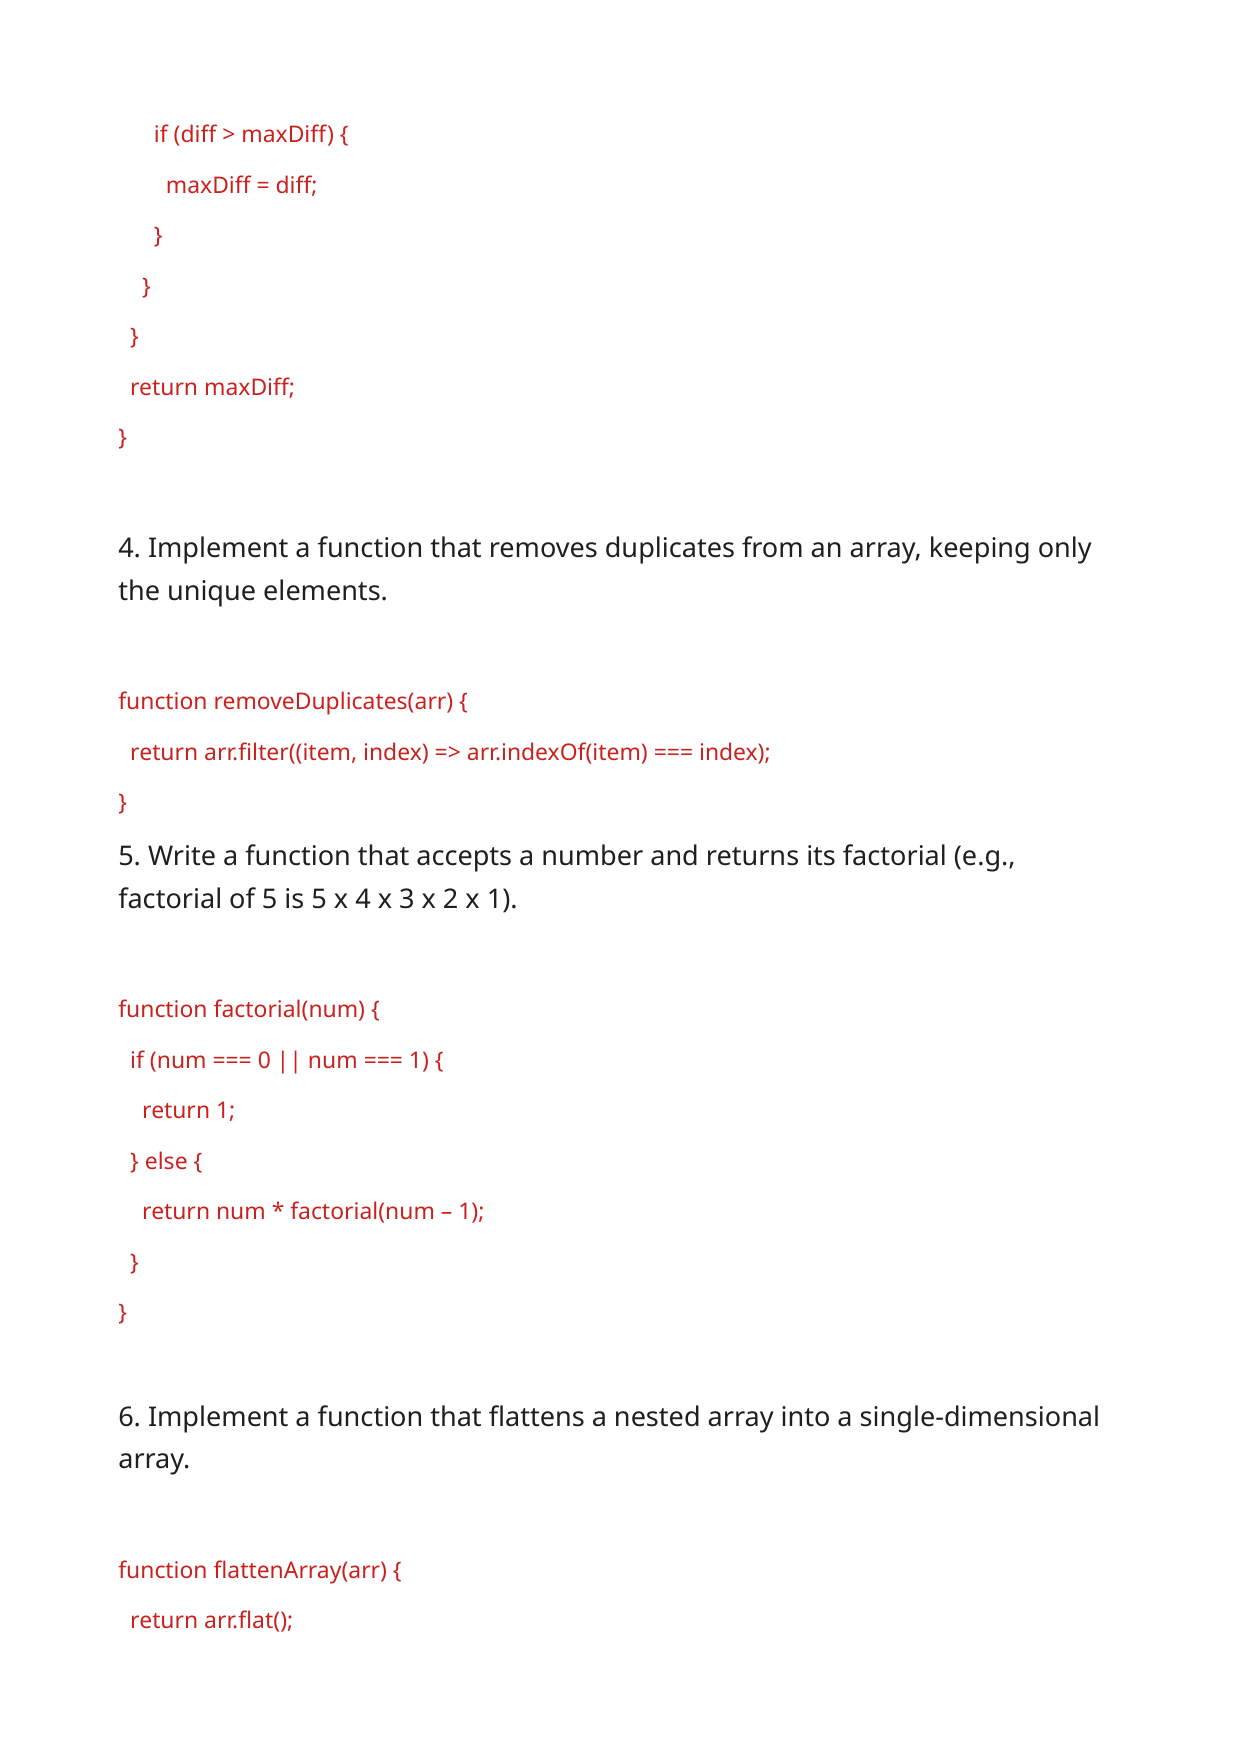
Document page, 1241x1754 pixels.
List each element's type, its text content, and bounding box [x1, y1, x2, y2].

text } [118, 786, 1122, 817]
text } else { [118, 1144, 1122, 1176]
text if (num === 0 || num === 1) { [118, 1043, 1122, 1075]
text } [118, 421, 1122, 452]
text } [118, 219, 1122, 250]
text } [118, 1246, 1122, 1277]
text function flattenArray(arr) { [118, 1553, 1122, 1585]
text 4. Implement a function that removes duplicates from an array, keeping only the unique elements. [118, 529, 1122, 608]
text return num * factorial(num – 1); [118, 1195, 1122, 1226]
text 6. Implement a function that flattens a nested array into a single-dimensional array. [118, 1397, 1122, 1476]
text if (diff > maxDiff) { [118, 118, 1122, 149]
text return arr.filter((item, index) => arr.indexOf(item) === index); [118, 736, 1122, 767]
text } [118, 270, 1122, 301]
text } [118, 320, 1122, 351]
text return arr.flat(); [118, 1604, 1122, 1635]
text return maxDiff; [118, 371, 1122, 402]
text return 1; [118, 1094, 1122, 1125]
text function factorial(num) { [118, 993, 1122, 1024]
text } [118, 1296, 1122, 1327]
text 5. Write a function that accepts a number and returns its factorial (e.g., factorial of 5 is 5 x 4 x 3 x 2 x 1). [118, 837, 1122, 916]
text maxDiff = diff; [118, 169, 1122, 200]
text function removeDuplicates(arr) { [118, 685, 1122, 716]
